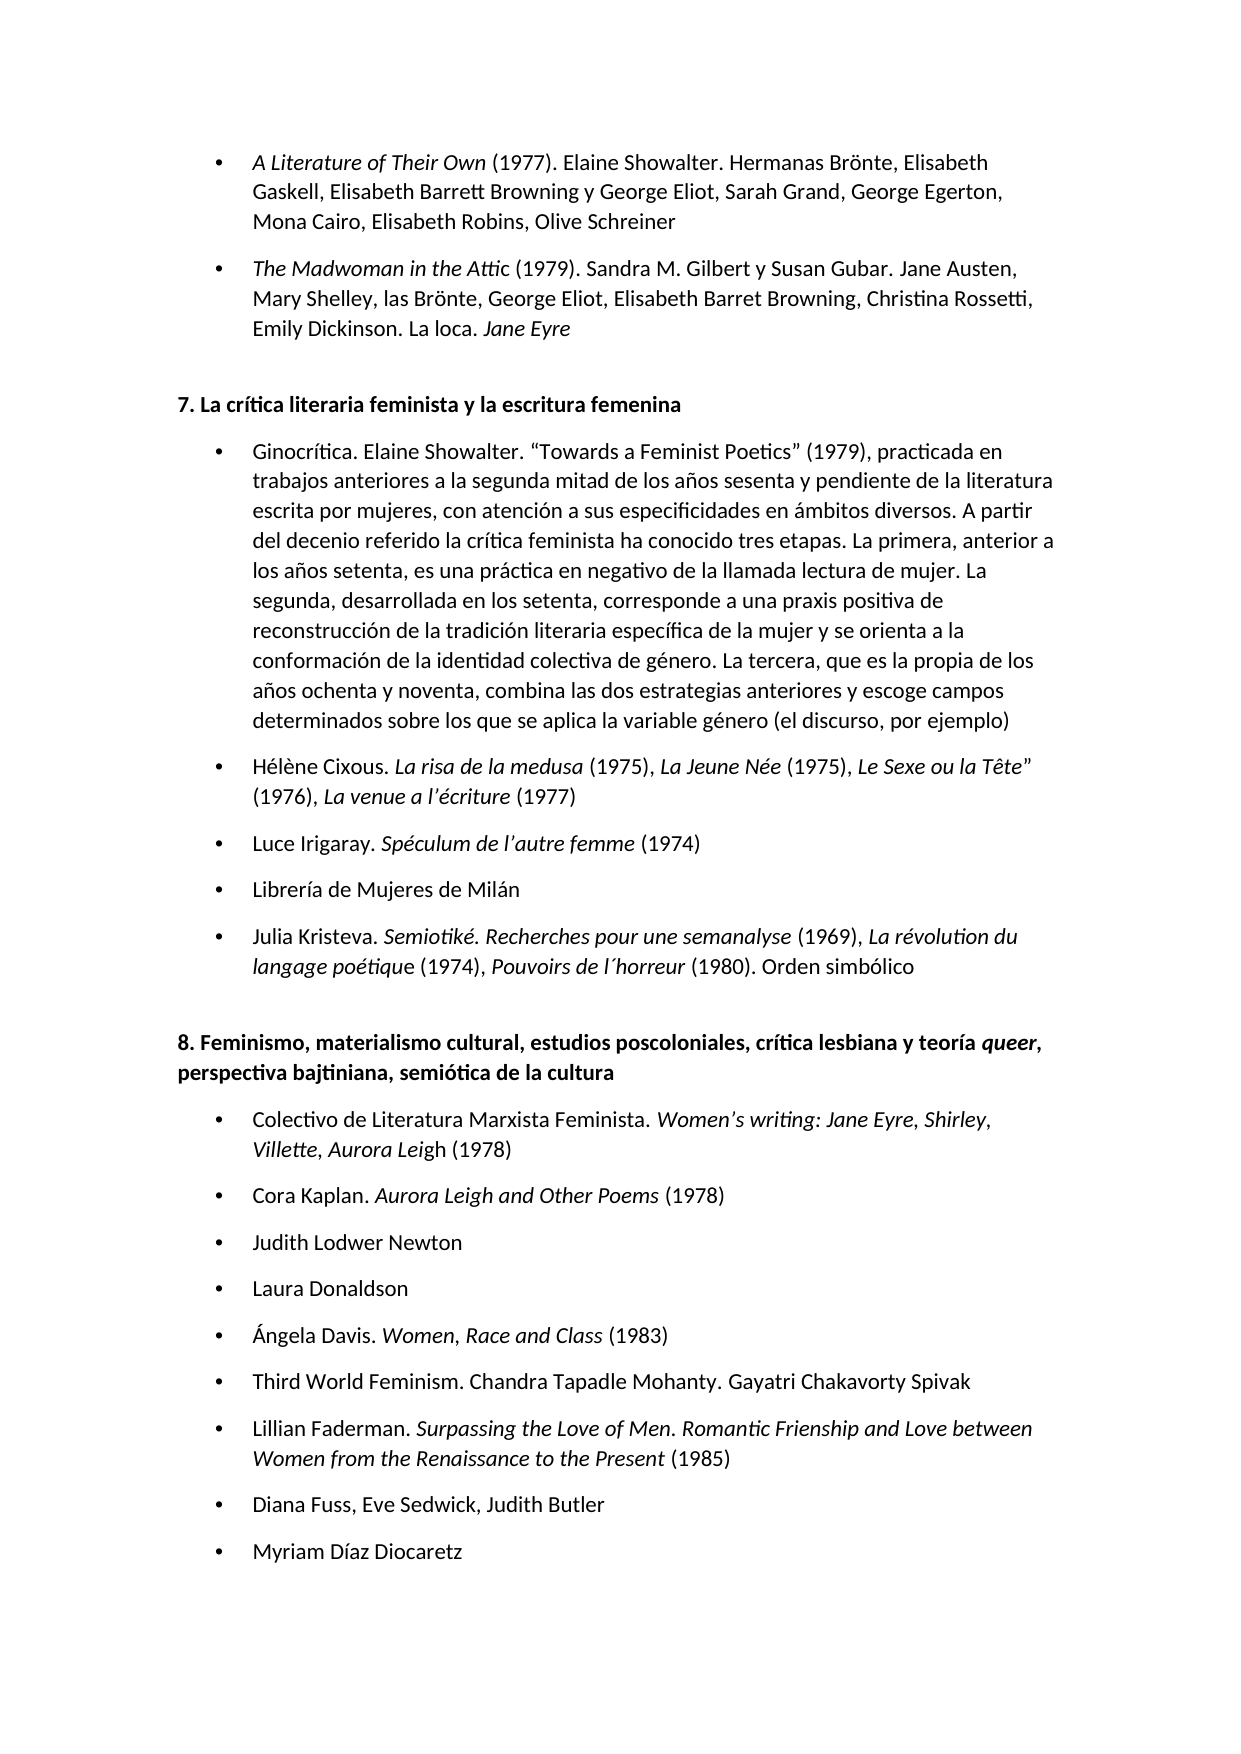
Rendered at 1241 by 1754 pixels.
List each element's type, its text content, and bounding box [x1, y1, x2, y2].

list Julia Kristeva. Semiotiké. Recherches pour une semanalyse (1969), La révolution du langage poétique (1974), Pouvoirs de l´horreur (1980). Orden simbólico [215, 922, 1063, 980]
list Judith Lodwer Newton [215, 1228, 1063, 1256]
list Ginocrítica. Elaine Showalter. “Towards a Feminist Poetics” (1979), practicada en trabajos anteriores a la segunda mitad de los años sesenta y pendiente de la literatura escrita por mujeres, con atención a sus especificidades en ámbitos diversos. A partir del decenio referido la crítica feminista ha conocido tres etapas. La primera, anterior a los años setenta, es una práctica en negativo de la llamada lectura de mujer. La segunda, desarrollada en los setenta, corresponde a una praxis positiva de reconstrucción de la tradición literaria específica de la mujer y se orienta a la conformación de la identidad colectiva de género. La tercera, que es la propia de los años ochenta y noventa, combina las dos estrategias anteriores y escoge campos determinados sobre los que se aplica la variable género (el discurso, por ejemplo) [215, 437, 1063, 734]
list Laura Donaldson [215, 1274, 1063, 1302]
text 8. Feminismo, materialismo cultural, estudios poscoloniales, crítica lesbiana y teoría queer, perspectiva bajtiniana, semiótica de la cultura [177, 998, 1063, 1086]
list The Madwoman in the Attic (1979). Sandra M. Gilbert y Susan Gubar. Jane Austen, Mary Shelley, las Brönte, George Eliot, Elisabeth Barret Browning, Christina Rossetti, Emily Dickinson. La loca. Jane Eyre [215, 254, 1063, 342]
list Colectivo de Literatura Marxista Feminista. Women’s writing: Jane Eyre, Shirley, Villette, Aurora Leigh (1978) [215, 1105, 1063, 1163]
list A Literature of Their Own (1977). Elaine Showalter. Hermanas Brönte, Elisabeth Gaskell, Elisabeth Barrett Browning y George Eliot, Sarah Grand, George Egerton, Mona Cairo, Elisabeth Robins, Olive Schreiner [215, 148, 1063, 235]
list Ángela Davis. Women, Race and Class (1983) [215, 1321, 1063, 1349]
list Librería de Mujeres de Milán [215, 875, 1063, 903]
list Third World Feminism. Chandra Tapadle Mohanty. Gayatri Chakavorty Spivak [215, 1367, 1063, 1396]
text 7. La crítica literaria feminista y la escritura femenina [177, 360, 1063, 418]
list Myriam Díaz Diocaretz [215, 1537, 1063, 1565]
list Luce Irigaray. Spéculum de l’autre femme (1974) [215, 829, 1063, 857]
list Cora Kaplan. Aurora Leigh and Other Poems (1978) [215, 1181, 1063, 1209]
list Diana Fuss, Eve Sedwick, Judith Butler [215, 1491, 1063, 1518]
list Hélène Cixous. La risa de la medusa (1975), La Jeune Née (1975), Le Sexe ou la Tête” (1976), La venue a l’écriture (1977) [215, 752, 1063, 810]
list Lillian Faderman. Surpassing the Love of Men. Romantic Frienship and Love between Women from the Renaissance to the Present (1985) [215, 1414, 1063, 1472]
